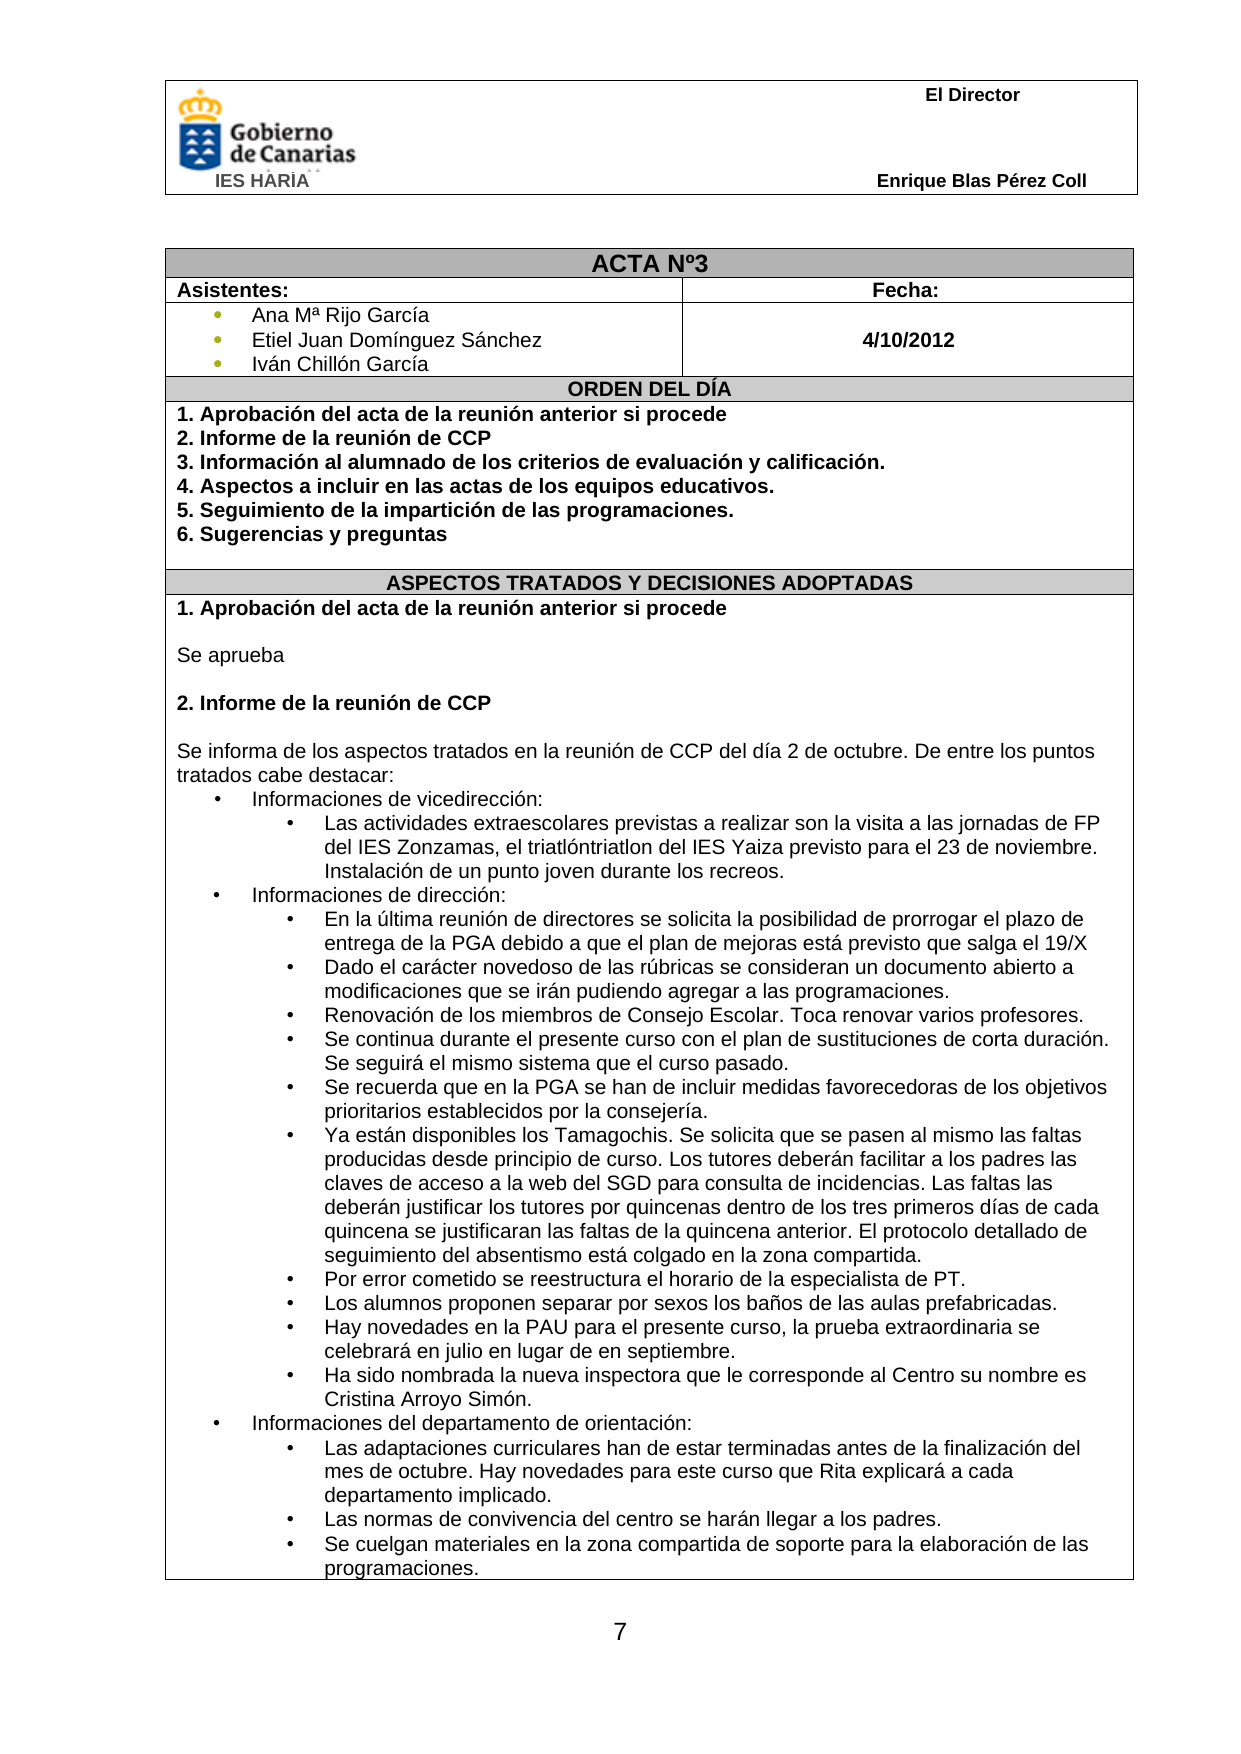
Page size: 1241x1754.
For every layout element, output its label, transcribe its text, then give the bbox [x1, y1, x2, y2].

table_cell 1. Aprobación del acta de la reunión anterior si procede Se aprueba 2. Informe de la reunión de CCP Se informa de los aspectos tratados en la reunión de CCP del día 2 de octubre. De entre los puntos tratados cabe destacar: Informaciones de vicedirección: Las actividades extraescolares previstas a realizar son la visita a las jornadas de FP del IES Zonzamas, el triatlóntriatlon del IES Yaiza previsto para el 23 de noviembre. Instalación de un punto joven durante los recreos. Informaciones de dirección: En la última reunión de directores se solicita la posibilidad de prorrogar el plazo de entrega de la PGA debido a que el plan de mejoras está previsto que salga el 19/X Dado el carácter novedoso de las rúbricas se consideran un documento abierto a modificaciones que se irán pudiendo agregar a las programaciones. Renovación de los miembros de Consejo Escolar. Toca renovar varios profesores. Se continua durante el presente curso con el plan de sustituciones de corta duración. Se seguirá el mismo sistema que el curso pasado. Se recuerda que en la PGA se han de incluir medidas favorecedoras de los objetivos prioritarios establecidos por la consejería. Ya están disponibles los Tamagochis. Se solicita que se pasen al mismo las faltas producidas desde principio de curso. Los tutores deberán facilitar a los padres las claves de acceso a la web del SGD para consulta de incidencias. Las faltas las deberán justificar los tutores por quincenas dentro de los tres primeros días de cada quincena se justificaran las faltas de la quincena anterior. El protocolo detallado de seguimiento del absentismo está colgado en la zona compartida. Por error cometido se reestructura el horario de la especialista de PT. Los alumnos proponen separar por sexos los baños de las aulas prefabricadas. Hay novedades en la PAU para el presente curso, la prueba extraordinaria se celebrará en julio en lugar de en septiembre. Ha sido nombrada la nueva inspectora que le corresponde al Centro su nombre es Cristina Arroyo Simón. Informaciones del departamento de orientación: Las adaptaciones curriculares han de estar terminadas antes de la finalización del mes de octubre. Hay novedades para este curso que Rita explicará a cada departamento implicado. Las normas de convivencia del centro se harán llegar a los padres. Se cuelgan materiales en la zona compartida de soporte para la elaboración de las programaciones. [166, 595, 1133, 1579]
table_cell ORDEN DEL DÍA [166, 377, 1133, 401]
table_header ACTA Nº3 [166, 249, 1133, 277]
table_cell 1. Aprobación del acta de la reunión anterior si procede 2. Informe de la reunión de CCP 3. Información al alumnado de los criterios de evaluación y calificación. 4. Aspectos a incluir en las actas de los equipos educativos. 5. Seguimiento de la impartición de las programaciones. 6. Sugerencias y preguntas [166, 402, 1133, 569]
picture [173, 85, 359, 172]
table_cell ASPECTOS TRATADOS Y DECISIONES ADOPTADAS [166, 570, 1133, 594]
table_cell Fecha: [683, 278, 1133, 302]
table_cell 4/10/2012 [683, 303, 1133, 376]
table_cell Ana Mª Rijo García Etiel Juan Domínguez Sánchez Iván Chillón García [166, 303, 682, 376]
table_cell Asistentes: [166, 278, 682, 302]
